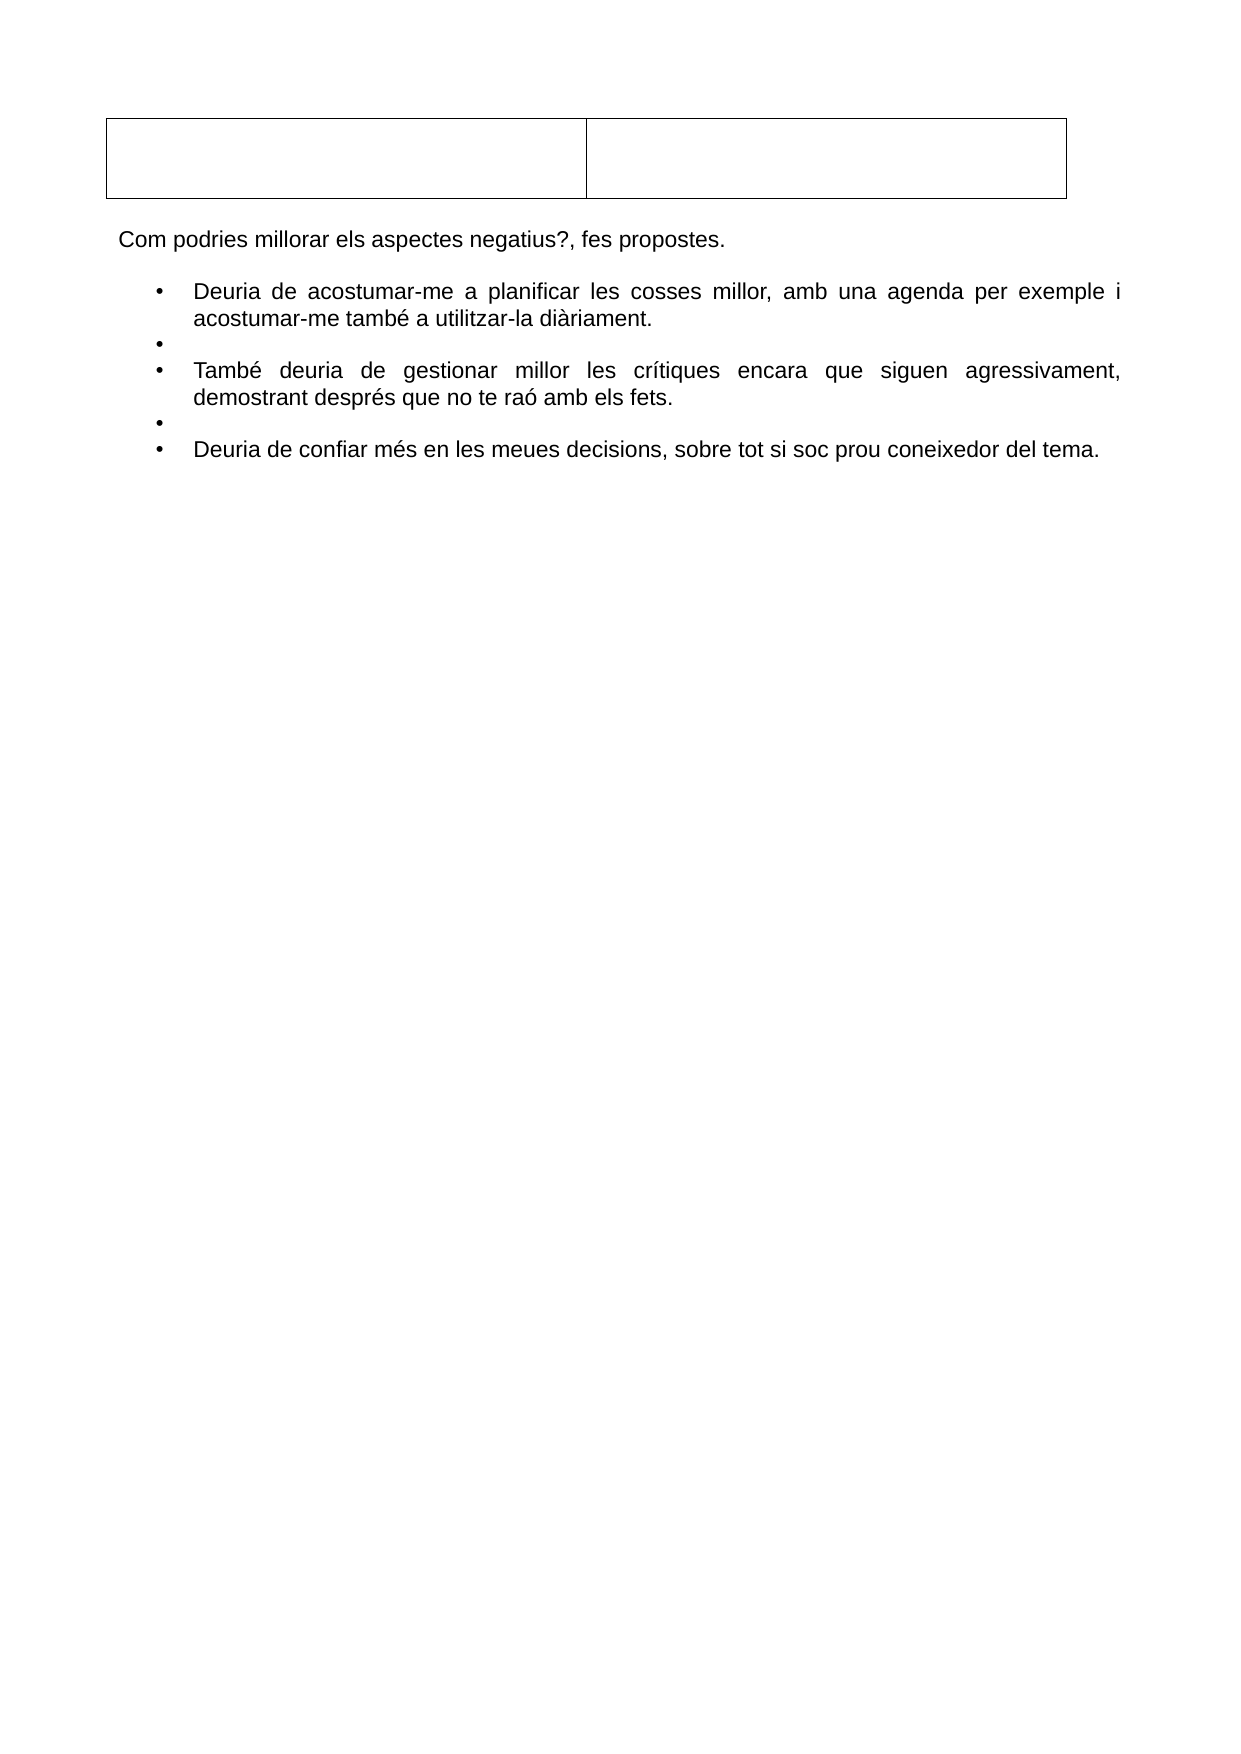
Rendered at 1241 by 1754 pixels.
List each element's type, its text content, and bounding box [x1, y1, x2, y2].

table_cell [107, 119, 586, 198]
list També deuria de gestionar millor les crítiques encara que siguen agressivament, demostrant després que no te raó amb els fets. [156, 357, 1122, 410]
table_cell [587, 119, 1066, 198]
text Com podries millorar els aspectes negatius?, fes propostes. [118, 226, 1122, 252]
list Deuria de acostumar-me a planificar les cosses millor, amb una agenda per exemple i acostumar-me també a utilitzar-la diàriament. [156, 278, 1122, 331]
list Deuria de confiar més en les meues decisions, sobre tot si soc prou coneixedor del tema. [156, 436, 1122, 463]
